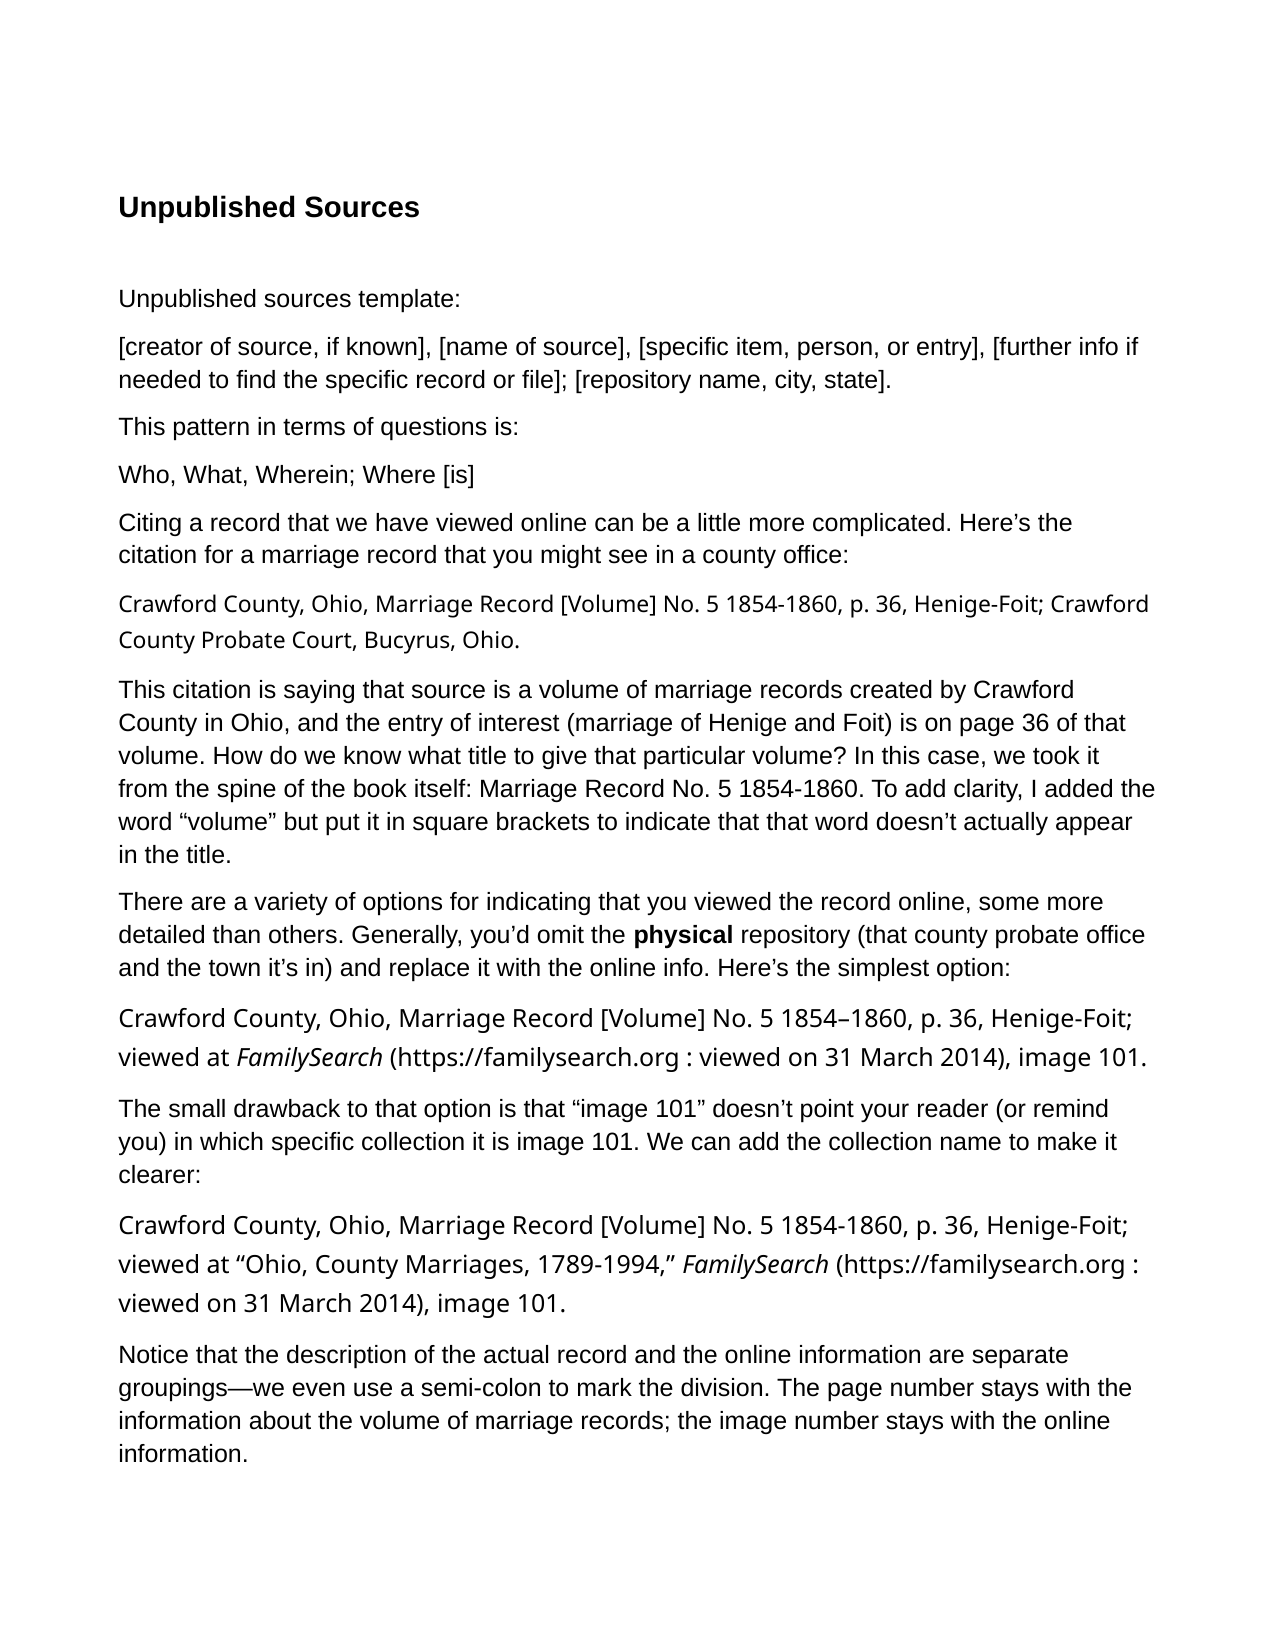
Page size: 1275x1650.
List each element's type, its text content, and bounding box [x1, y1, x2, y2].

text The small drawback to that option is that “image 101” doesn’t point your reader (or remind you) in which specific collection it is image 101. We can add the collection name to make it clearer: [118, 1094, 1157, 1189]
text Crawford County, Ohio, Marriage Record [Volume] No. 5 1854-1860, p. 36, Henige-Foit; Crawford County Probate Court, Bucyrus, Ohio. [118, 588, 1157, 655]
text This pattern in terms of questions is: [118, 412, 1157, 441]
text Crawford County, Ohio, Marriage Record [Volume] No. 5 1854–1860, p. 36, Henige-Foit; viewed at FamilySearch (https://familysearch.org : viewed on 31 March 2014), image 101. [118, 1001, 1157, 1074]
text Unpublished sources template: [118, 284, 1157, 313]
text Who, What, Wherein; Where [is] [118, 460, 1157, 489]
text Citing a record that we have viewed online can be a little more complicated. Here’s the citation for a marriage record that you might see in a county office: [118, 507, 1157, 569]
subtitle Unpublished Sources [118, 190, 1157, 224]
text This citation is saying that source is a volume of marriage records created by Crawford County in Ohio, and the entry of interest (marriage of Henige and Foit) is on page 36 of that volume. How do we know what title to give that particular volume? In this case, we took it from the spine of the book itself: Marriage Record No. 5 1854-1860. To add clarity, I added the word “volume” but put it in square brackets to indicate that that word doesn’t actually appear in the title. [118, 674, 1157, 868]
text [creator of source, if known], [name of source], [specific item, person, or entry], [further info if needed to find the specific record or file]; [repository name, city, state]. [118, 332, 1157, 393]
text Notice that the description of the actual record and the online information are separate groupings—we even use a semi-colon to mark the division. The page number stays with the information about the volume of marriage records; the image number stays with the online information. [118, 1339, 1157, 1467]
text There are a variety of options for indicating that you viewed the record online, some more detailed than others. Generally, you’d omit the physical repository (that county probate office and the town it’s in) and replace it with the online info. Here’s the simplest option: [118, 887, 1157, 982]
text Crawford County, Ohio, Marriage Record [Volume] No. 5 1854-1860, p. 36, Henige-Foit; viewed at “Ohio, County Marriages, 1789-1994,” FamilySearch (https://familysearch.org : viewed on 31 March 2014), image 101. [118, 1207, 1157, 1320]
